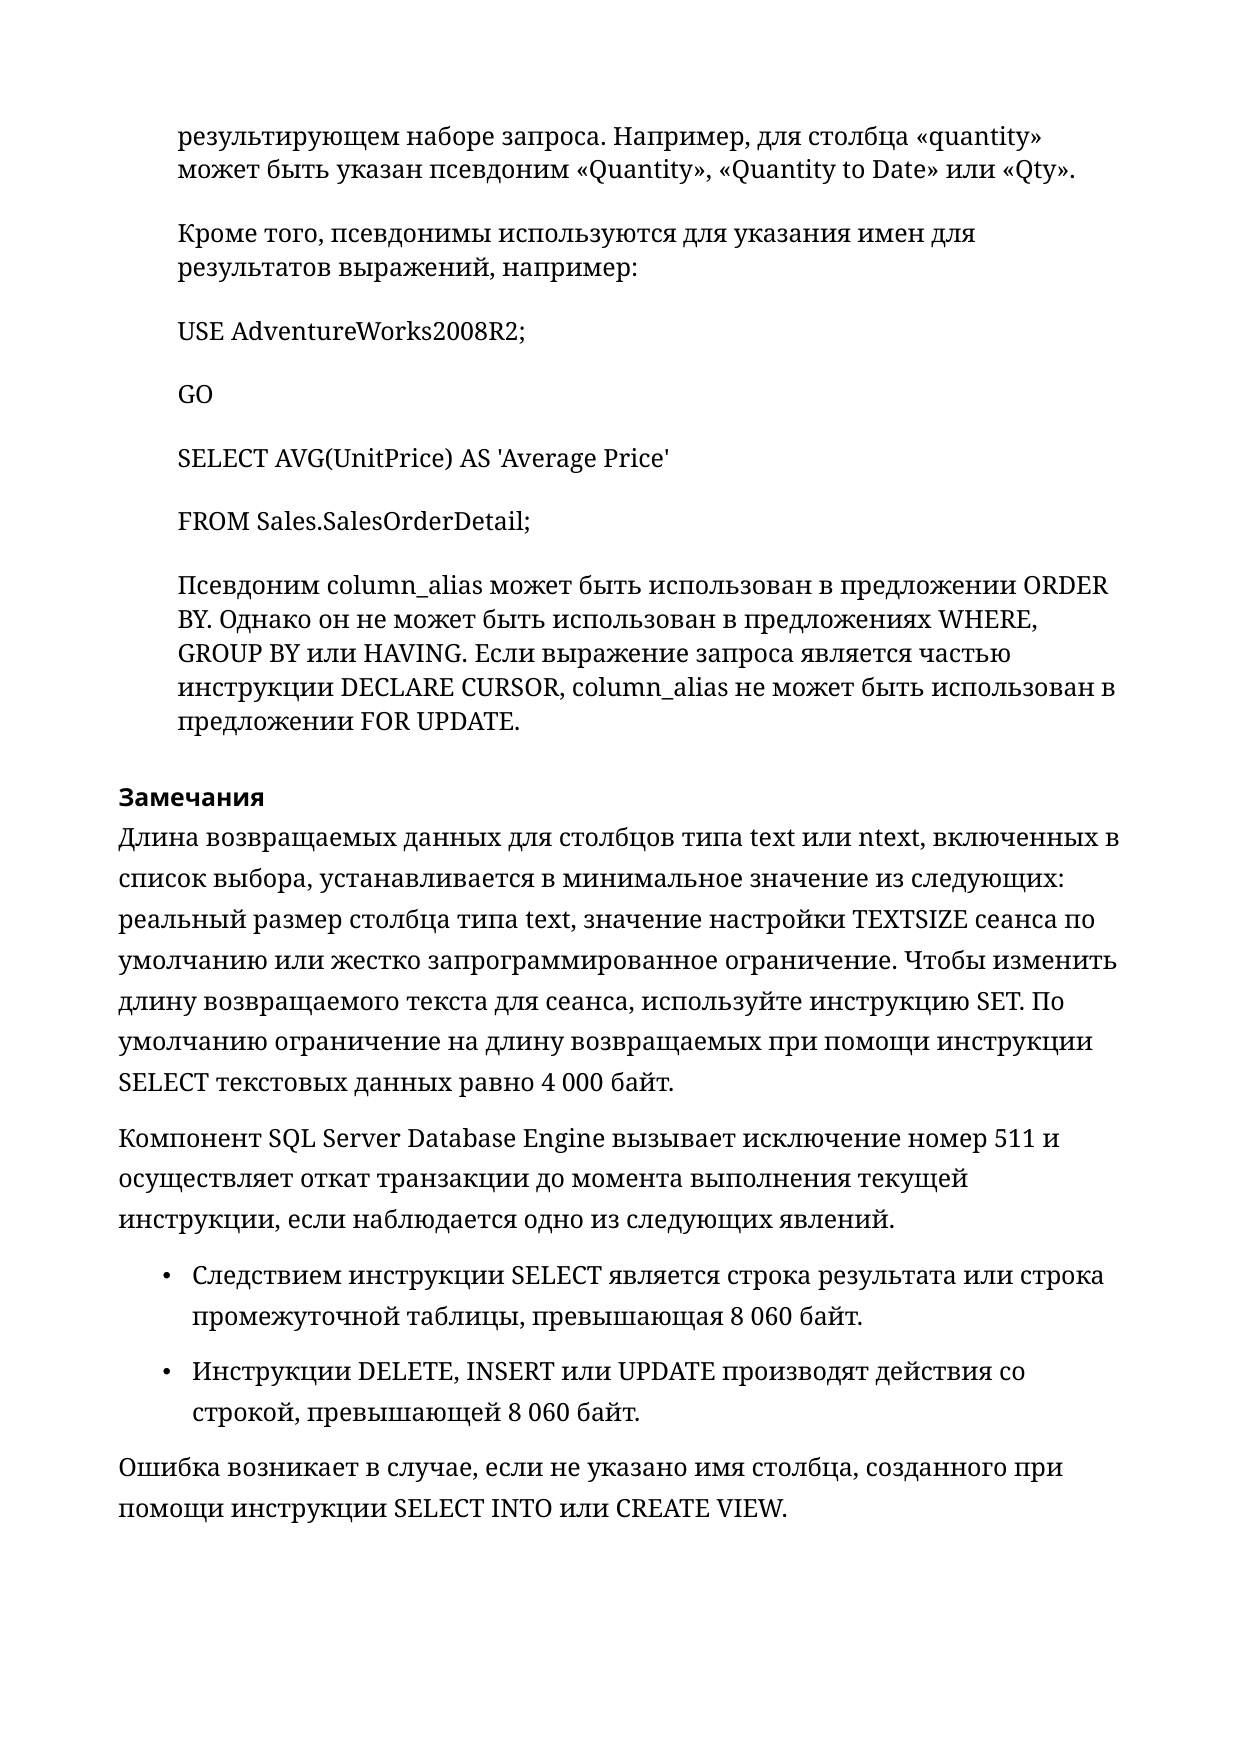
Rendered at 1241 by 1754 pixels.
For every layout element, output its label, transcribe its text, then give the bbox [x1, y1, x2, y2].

list FROM Sales.SalesOrderDetail; [177, 504, 1122, 538]
list Псевдоним column_alias может быть использован в предложении ORDER BY. Однако он не может быть использован в предложениях WHERE, GROUP BY или HAVING. Если выражение запроса является частью инструкции DECLARE CURSOR, column_alias не может быть использован в предложении FOR UPDATE. [177, 567, 1122, 738]
list USE AdventureWorks2008R2; [177, 313, 1122, 347]
list результирующем наборе запроса. Например, для столбца «quantity» может быть указан псевдоним «Quantity», «Quantity to Date» или «Qty». [177, 118, 1122, 186]
list Следствием инструкции SELECT является строка результата или строка промежуточной таблицы, превышающая 8 060 байт. [162, 1257, 1122, 1332]
list Кроме того, псевдонимы используются для указания имен для результатов выражений, например: [177, 216, 1122, 284]
text Компонент SQL Server Database Engine вызывает исключение номер 511 и осуществляет откат транзакции до момента выполнения текущей инструкции, если наблюдается одно из следующих явлений. [118, 1120, 1122, 1236]
text Ошибка возникает в случае, если не указано имя столбца, созданного при помощи инструкции SELECT INTO или CREATE VIEW. [118, 1450, 1122, 1525]
list SELECT AVG(UnitPrice) AS 'Average Price' [177, 440, 1122, 474]
text Длина возвращаемых данных для столбцов типа text или ntext, включенных в список выбора, устанавливается в минимальное значение из следующих: реальный размер столбца типа text, значение настройки TEXTSIZE сеанса по умолчанию или жестко запрограммированное ограничение. Чтобы изменить длину возвращаемого текста для сеанса, используйте инструкцию SET. По умолчанию ограничение на длину возвращаемых при помощи инструкции SELECT текстовых данных равно 4 000 байт. [118, 820, 1122, 1099]
subtitle Замечания [118, 780, 1122, 813]
list Инструкции DELETE, INSERT или UPDATE производят действия со строкой, превышающей 8 060 байт. [162, 1353, 1122, 1428]
list GO [177, 377, 1122, 411]
